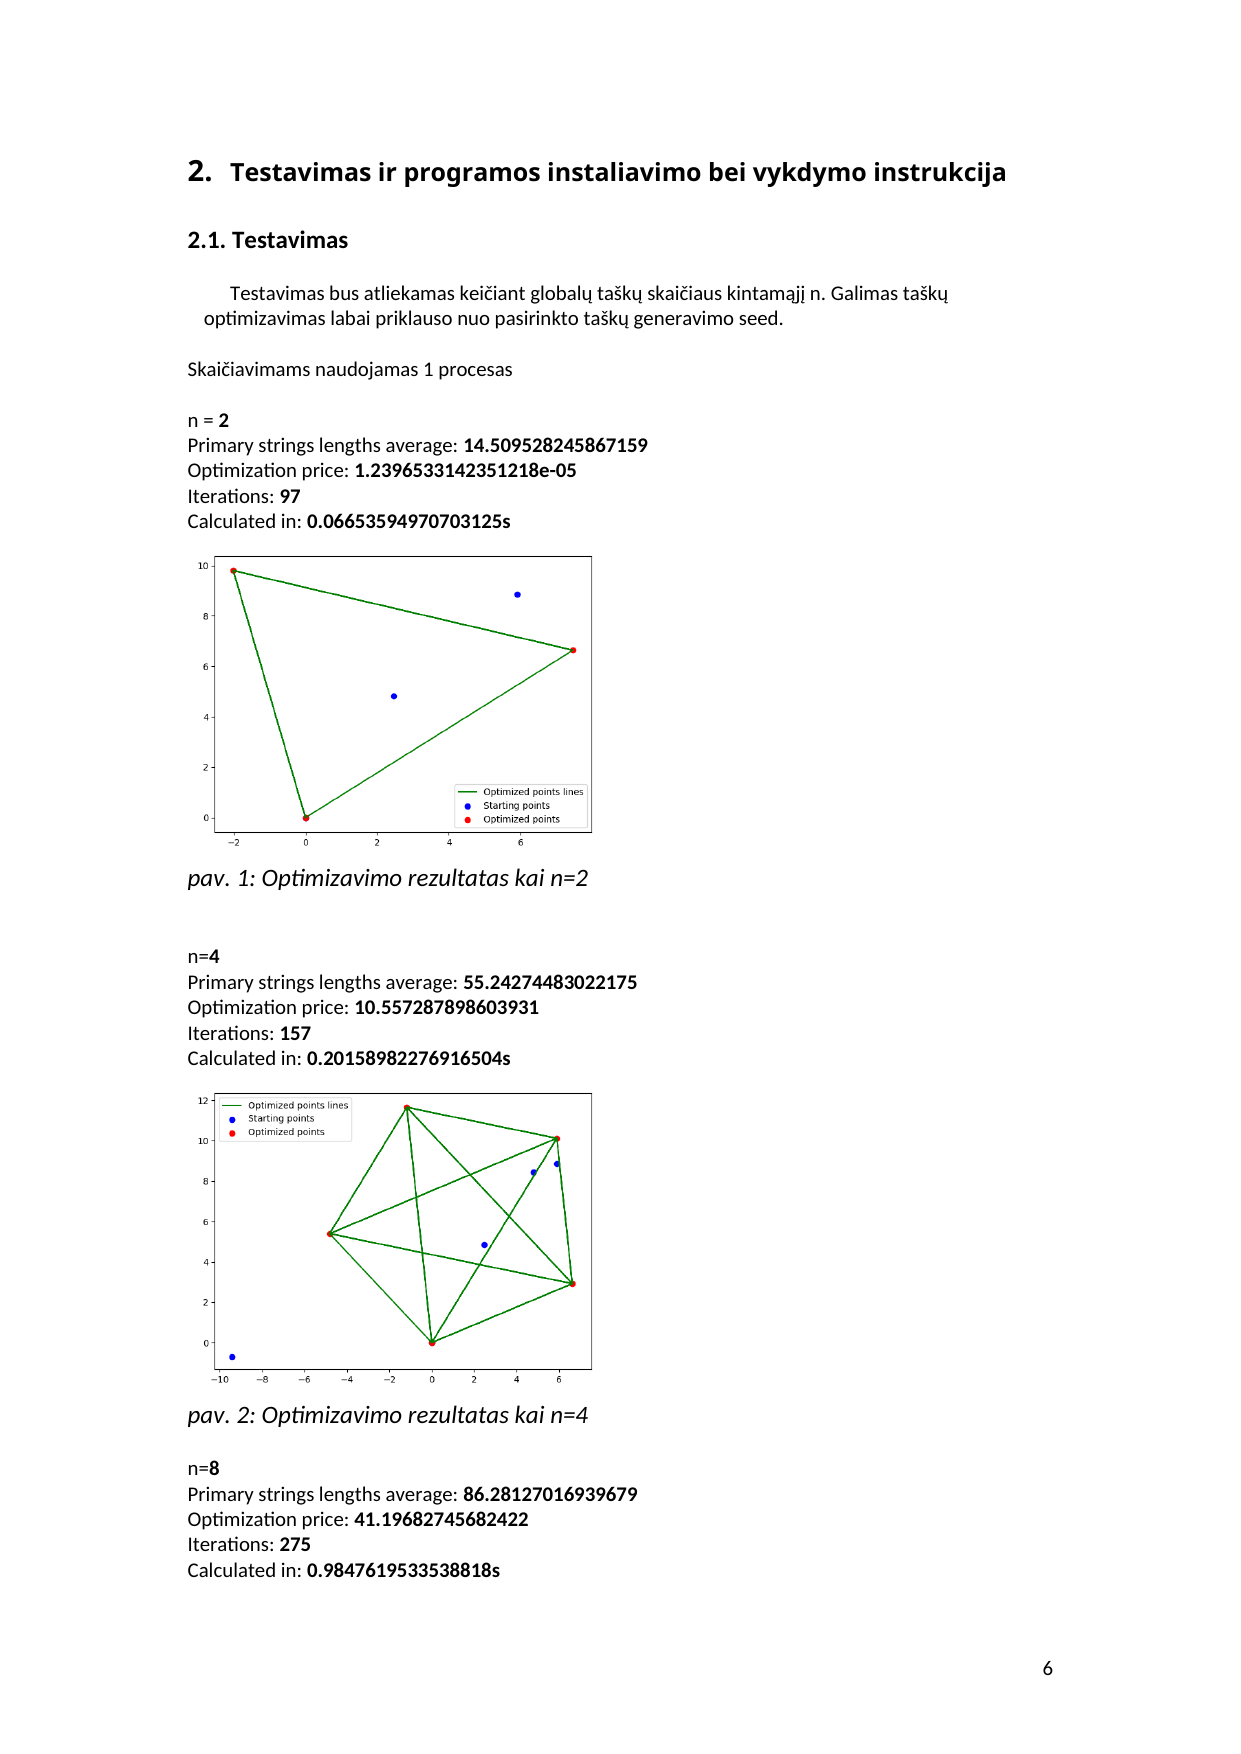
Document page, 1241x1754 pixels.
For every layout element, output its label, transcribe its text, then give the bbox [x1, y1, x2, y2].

text Primary strings lengths average: 86.28127016939679 [187, 1481, 1053, 1506]
text pav. 2: Optimizavimo rezultatas kai n=4 [187, 1394, 601, 1430]
text Iterations: 157 [187, 1020, 1053, 1045]
text n=4 [187, 944, 1053, 969]
subtitle Testavimas ir programos instaliavimo bei vykdymo instrukcija [187, 150, 1053, 190]
text n=8 [187, 1455, 1053, 1481]
text Iterations: 275 [187, 1532, 1053, 1557]
text Calculated in: 0.9847619533538818s [187, 1557, 1053, 1582]
text Optimization price: 1.2396533142351218e-05 [187, 458, 1053, 483]
text Iterations: 97 [187, 483, 1053, 508]
picture [187, 546, 601, 857]
text Skaičiavimams naudojamas 1 procesas [187, 356, 1053, 381]
text n = 2 [187, 407, 1053, 432]
picture [187, 1083, 601, 1394]
text Calculated in: 0.06653594970703125s [187, 508, 1053, 534]
text Optimization price: 10.557287898603931 [187, 994, 1053, 1020]
text Primary strings lengths average: 14.509528245867159 [187, 432, 1053, 458]
subtitle Testavimas [187, 224, 1053, 254]
text Optimization price: 41.19682745682422 [187, 1506, 1053, 1532]
text Primary strings lengths average: 55.24274483022175 [187, 969, 1053, 994]
text pav. 1: Optimizavimo rezultatas kai n=2 [187, 857, 601, 893]
text Calculated in: 0.20158982276916504s [187, 1045, 1053, 1071]
text Testavimas bus atliekamas keičiant globalų taškų skaičiaus kintamąjį n. Galimas taškų optimizavimas labai priklauso nuo pasirinkto taškų generavimo seed. [187, 280, 1053, 331]
